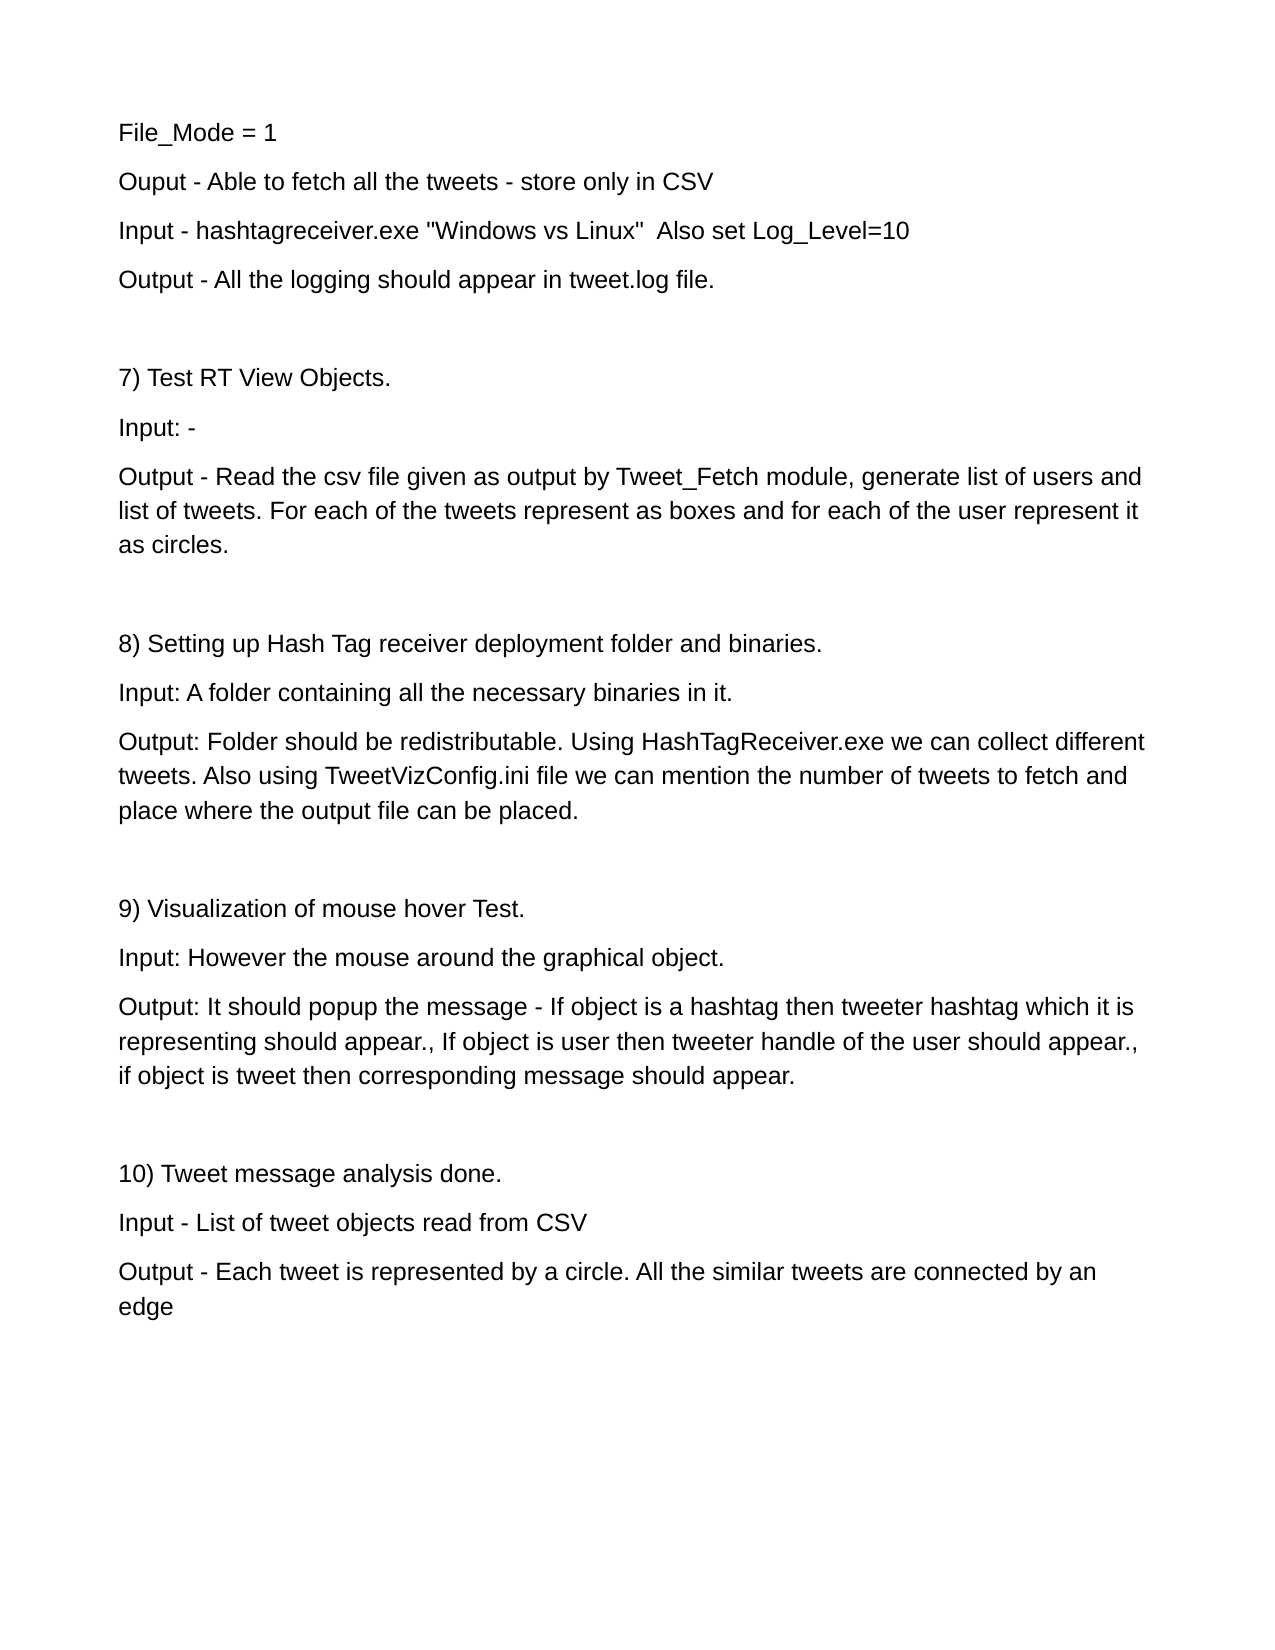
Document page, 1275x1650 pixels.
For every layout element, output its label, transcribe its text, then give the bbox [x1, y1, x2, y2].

text Output - All the logging should appear in tweet.log file. [118, 265, 1157, 294]
text Output: Folder should be redistributable. Using HashTagReceiver.exe we can collect different tweets. Also using TweetVizConfig.ini file we can mention the number of tweets to fetch and place where the output file can be placed. [118, 727, 1157, 824]
text File_Mode = 1 [118, 118, 1157, 147]
text Input: A folder containing all the necessary binaries in it. [118, 678, 1157, 706]
text Input: - [118, 412, 1157, 441]
text Output - Read the csv file given as output by Tweet_Fetch module, generate list of users and list of tweets. For each of the tweets represent as boxes and for each of the user represent it as circles. [118, 462, 1157, 559]
text Input: However the mouse around the graphical object. [118, 943, 1157, 972]
text 7) Test RT View Objects. [118, 363, 1157, 392]
text Input - List of tweet objects read from CSV [118, 1208, 1157, 1237]
text 8) Setting up Hash Tag receiver deployment folder and binaries. [118, 629, 1157, 657]
text Ouput - Able to fetch all the tweets - store only in CSV [118, 167, 1157, 196]
text Output - Each tweet is represented by a circle. All the similar tweets are connected by an edge [118, 1257, 1157, 1320]
text Input - hashtagreceiver.exe "Windows vs Linux" Also set Log_Level=10 [118, 216, 1157, 245]
text 10) Tweet message analysis done. [118, 1159, 1157, 1188]
text Output: It should popup the message - If object is a hashtag then tweeter hashtag which it is representing should appear., If object is user then tweeter handle of the user should appear., if object is tweet then corresponding message should appear. [118, 992, 1157, 1090]
text 9) Visualization of mouse hover Test. [118, 894, 1157, 923]
